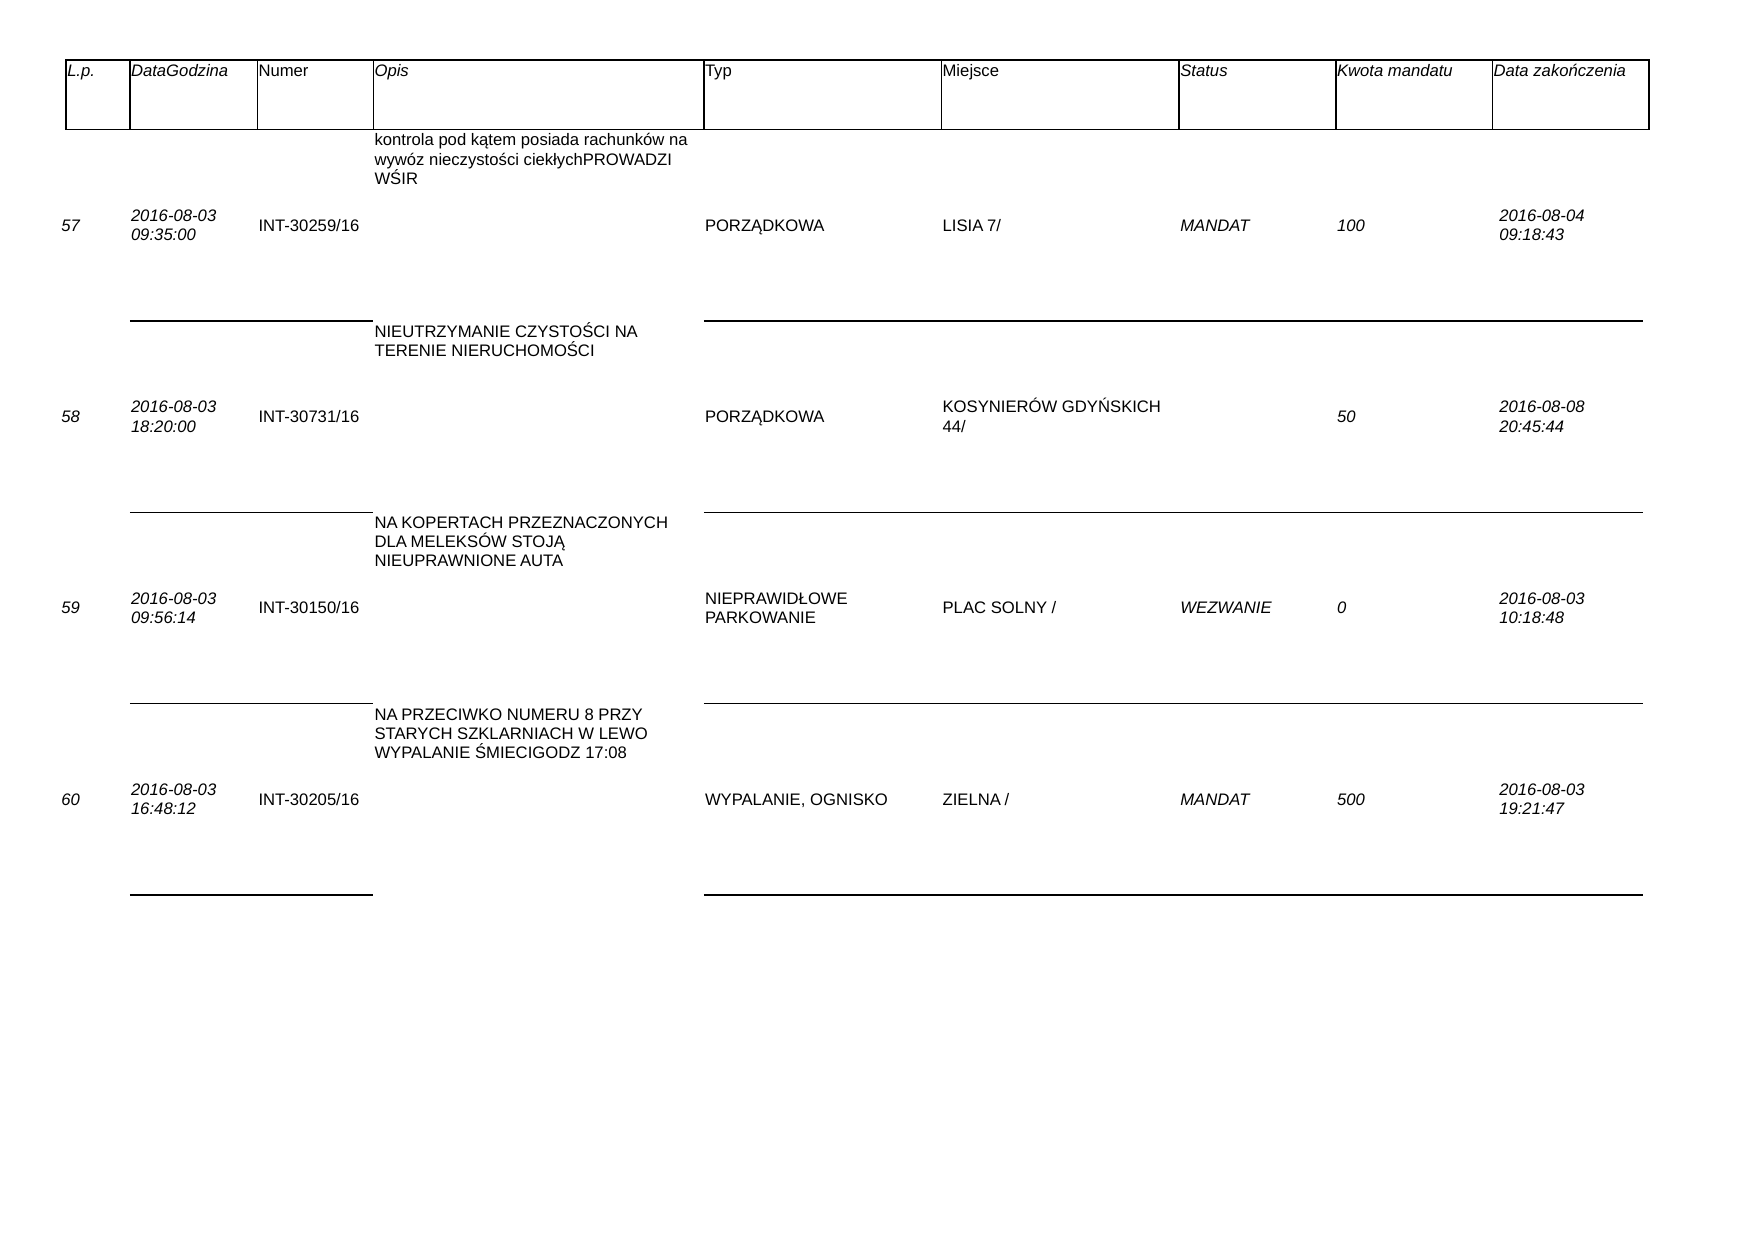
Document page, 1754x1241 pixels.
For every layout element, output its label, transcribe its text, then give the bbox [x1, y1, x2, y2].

table_cell 2016-08-03 09:56:14 [130, 513, 257, 703]
table_cell [704, 896, 941, 900]
table_cell INT-30259/16 [257, 130, 373, 320]
table_cell 58 [60, 320, 130, 511]
table_cell [130, 896, 257, 900]
table_cell INT-30150/16 [257, 513, 373, 703]
table_cell [1179, 896, 1336, 900]
table_cell 2016-08-04 09:18:43 [1498, 130, 1643, 320]
table_cell 50 [1336, 322, 1498, 511]
table_cell 0 [1336, 513, 1498, 703]
table_cell [1353, 896, 1492, 900]
table_cell PORZĄDKOWA [704, 130, 941, 320]
table_cell KOSYNIERÓW GDYŃSKICH 44/ [941, 322, 1179, 511]
table_header DataGodzina [131, 61, 257, 129]
table_cell NA PRZECIWKO NUMERU 8 PRZY STARYCH SZKLARNIACH W LEWO WYPALANIE ŚMIECIGODZ 17:08 [373, 703, 704, 894]
table_cell 2016-08-03 18:20:00 [130, 322, 257, 511]
table_header Typ [705, 61, 941, 129]
table_cell NIEUTRZYMANIE CZYSTOŚCI NA TERENIE NIERUCHOMOŚCI [373, 320, 704, 511]
table_cell [66, 894, 130, 900]
table_cell 100 [1336, 130, 1498, 320]
table_header [60, 59, 65, 129]
table_cell [1498, 896, 1643, 900]
table_cell WEZWANIE [1179, 513, 1336, 703]
table_cell [1643, 703, 1649, 894]
table_cell 2016-08-03 09:35:00 [130, 130, 257, 320]
table_cell [1643, 130, 1649, 320]
table_cell 59 [60, 511, 130, 703]
table_cell [1179, 322, 1336, 511]
table_cell ZIELNA / [941, 704, 1179, 894]
table_cell [1643, 511, 1649, 703]
table_cell NA KOPERTACH PRZEZNACZONYCH DLA MELEKSÓW STOJĄ NIEUPRAWNIONE AUTA [373, 511, 704, 703]
table_cell MANDAT [1179, 704, 1336, 894]
table_cell 60 [60, 703, 130, 894]
table_header Miejsce [942, 61, 1178, 129]
table_header Numer [258, 61, 373, 129]
table_header Status [1180, 61, 1335, 129]
table_cell LISIA 7/ [941, 130, 1179, 320]
table_header Kwota mandatu [1337, 61, 1492, 129]
table_cell 500 [1336, 704, 1498, 894]
table_cell 2016-08-03 16:48:12 [130, 704, 257, 894]
table_cell kontrola pod kątem posiada rachunków na wywóz nieczystości ciekłychPROWADZI WŚIR [373, 130, 704, 320]
table_cell [257, 896, 327, 900]
table_cell MANDAT [1179, 130, 1336, 320]
table_cell NIEPRAWIDŁOWE PARKOWANIE [704, 513, 941, 703]
table_cell [941, 896, 1179, 900]
table_cell WYPALANIE, OGNISKO [704, 704, 941, 894]
table_cell [327, 896, 373, 900]
table_cell 57 [60, 129, 130, 320]
table_cell 2016-08-08 20:45:44 [1498, 322, 1643, 511]
table_cell [1643, 320, 1649, 511]
table_cell INT-30205/16 [257, 704, 373, 894]
table_cell PORZĄDKOWA [704, 322, 941, 511]
table_cell [373, 894, 611, 900]
table_cell 2016-08-03 10:18:48 [1498, 513, 1643, 703]
table_header Opis [374, 61, 703, 129]
table_header L.p. [67, 61, 129, 129]
table_cell 2016-08-03 19:21:47 [1498, 704, 1643, 894]
table_cell [611, 894, 704, 900]
table_cell [1342, 896, 1353, 900]
table_cell PLAC SOLNY / [941, 513, 1179, 703]
table_header Data zakończenia [1493, 61, 1648, 129]
table_cell INT-30731/16 [257, 322, 373, 511]
